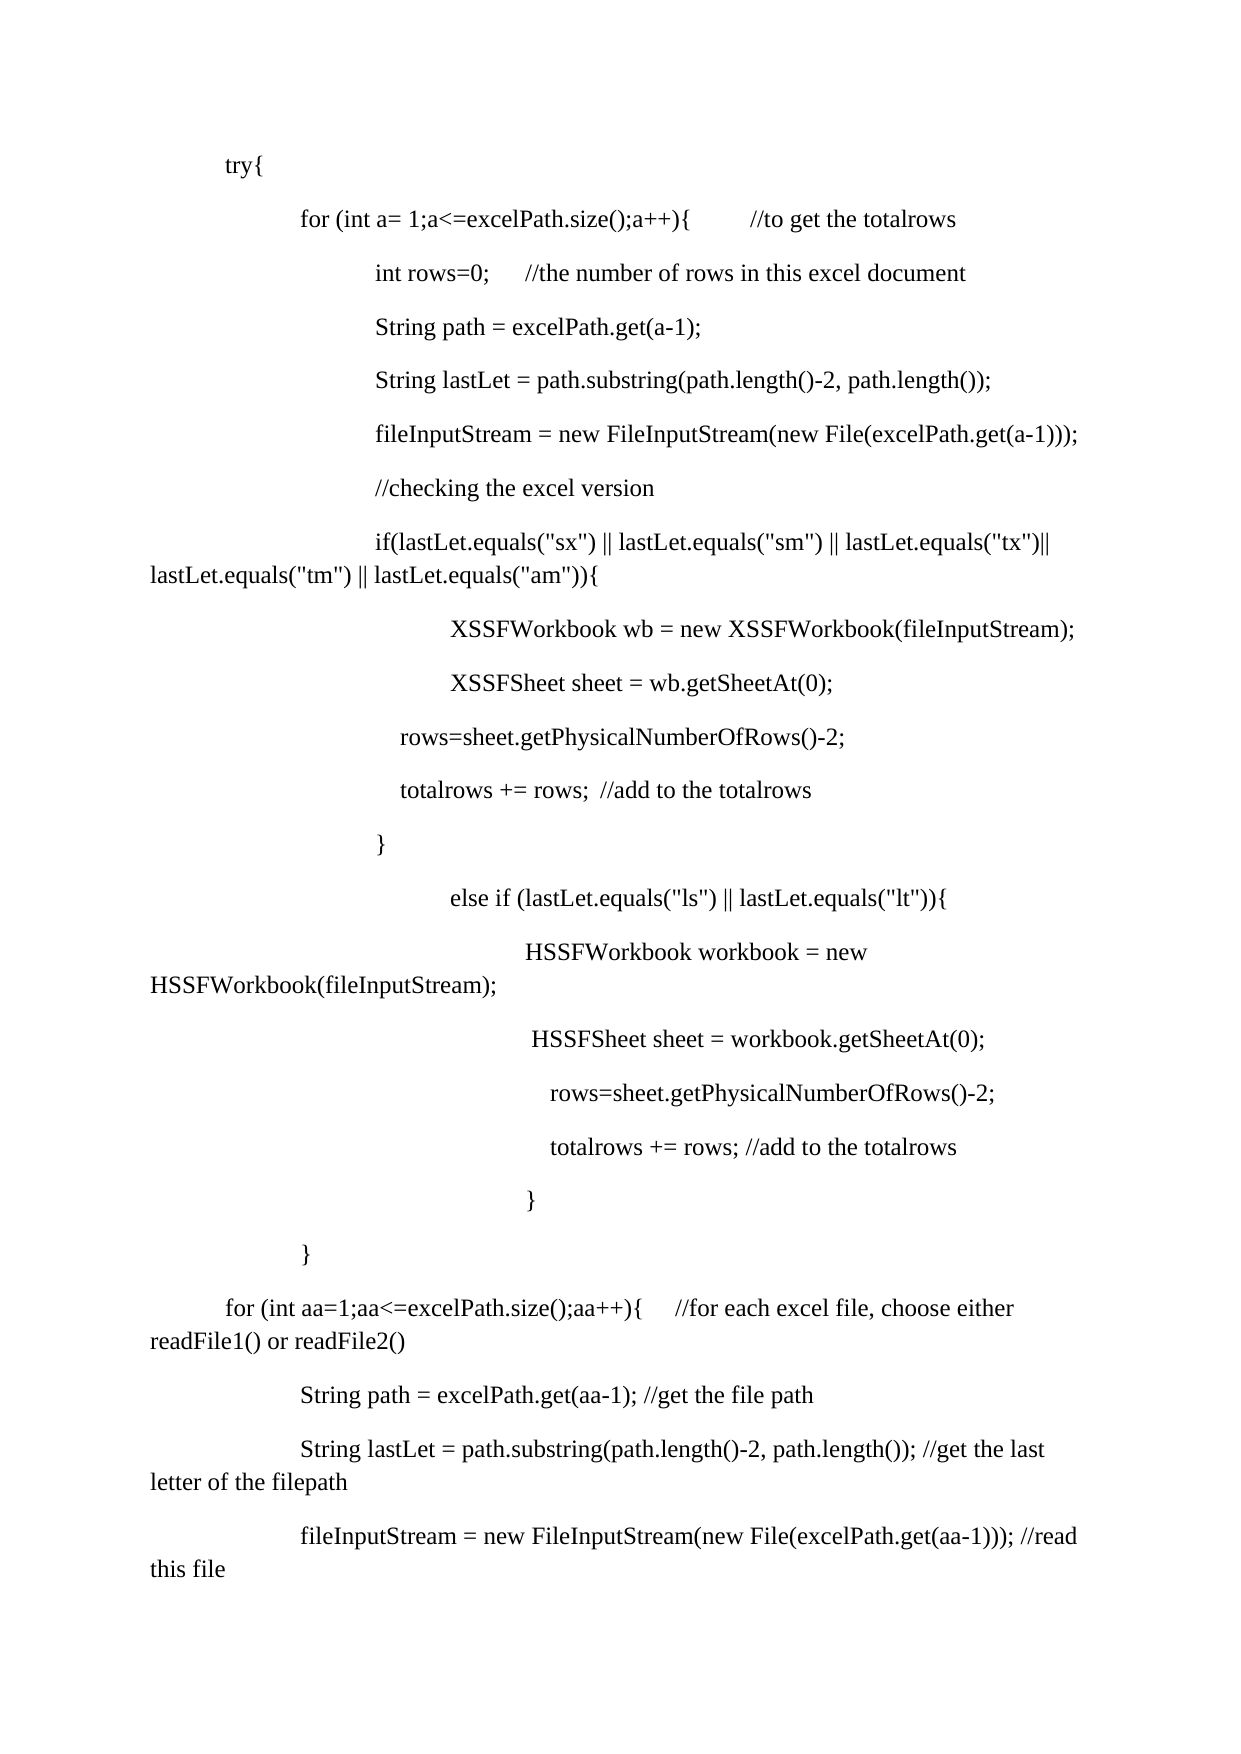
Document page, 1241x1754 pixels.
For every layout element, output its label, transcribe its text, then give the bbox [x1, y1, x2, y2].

text fileInputStream = new FileInputStream(new File(excelPath.get(a-1))); [150, 419, 1090, 448]
text //checking the excel version [150, 473, 1090, 502]
text totalrows += rows; //add to the totalrows [150, 1132, 1090, 1160]
text totalrows += rows; //add to the totalrows [150, 775, 1090, 804]
text HSSFSheet sheet = workbook.getSheetAt(0); [150, 1024, 1090, 1053]
text XSSFWorkbook wb = new XSSFWorkbook(fileInputStream); [150, 614, 1090, 643]
text rows=sheet.getPhysicalNumberOfRows()-2; [150, 1078, 1090, 1106]
text } [150, 829, 1090, 858]
text } [150, 1185, 1090, 1214]
text String path = excelPath.get(aa-1); //get the file path [150, 1380, 1090, 1409]
text for (int a= 1;a<=excelPath.size();a++){ //to get the totalrows [150, 204, 1090, 233]
text if(lastLet.equals("sx") || lastLet.equals("sm") || lastLet.equals("tx")|| lastLet.equals("tm") || lastLet.equals("am")){ [150, 527, 1090, 589]
text HSSFWorkbook workbook = new HSSFWorkbook(fileInputStream); [150, 937, 1090, 999]
text String lastLet = path.substring(path.length()-2, path.length()); //get the last letter of the filepath [150, 1434, 1090, 1496]
text int rows=0; //the number of rows in this excel document [150, 258, 1090, 286]
text fileInputStream = new FileInputStream(new File(excelPath.get(aa-1))); //read this file [150, 1521, 1090, 1582]
text rows=sheet.getPhysicalNumberOfRows()-2; [150, 722, 1090, 750]
text String path = excelPath.get(a-1); [150, 312, 1090, 340]
text for (int aa=1;aa<=excelPath.size();aa++){ //for each excel file, choose either readFile1() or readFile2() [150, 1293, 1090, 1355]
text XSSFSheet sheet = wb.getSheetAt(0); [150, 668, 1090, 696]
text try{ [150, 150, 1090, 179]
text } [150, 1239, 1090, 1268]
text else if (lastLet.equals("ls") || lastLet.equals("lt")){ [150, 883, 1090, 912]
text String lastLet = path.substring(path.length()-2, path.length()); [150, 365, 1090, 394]
